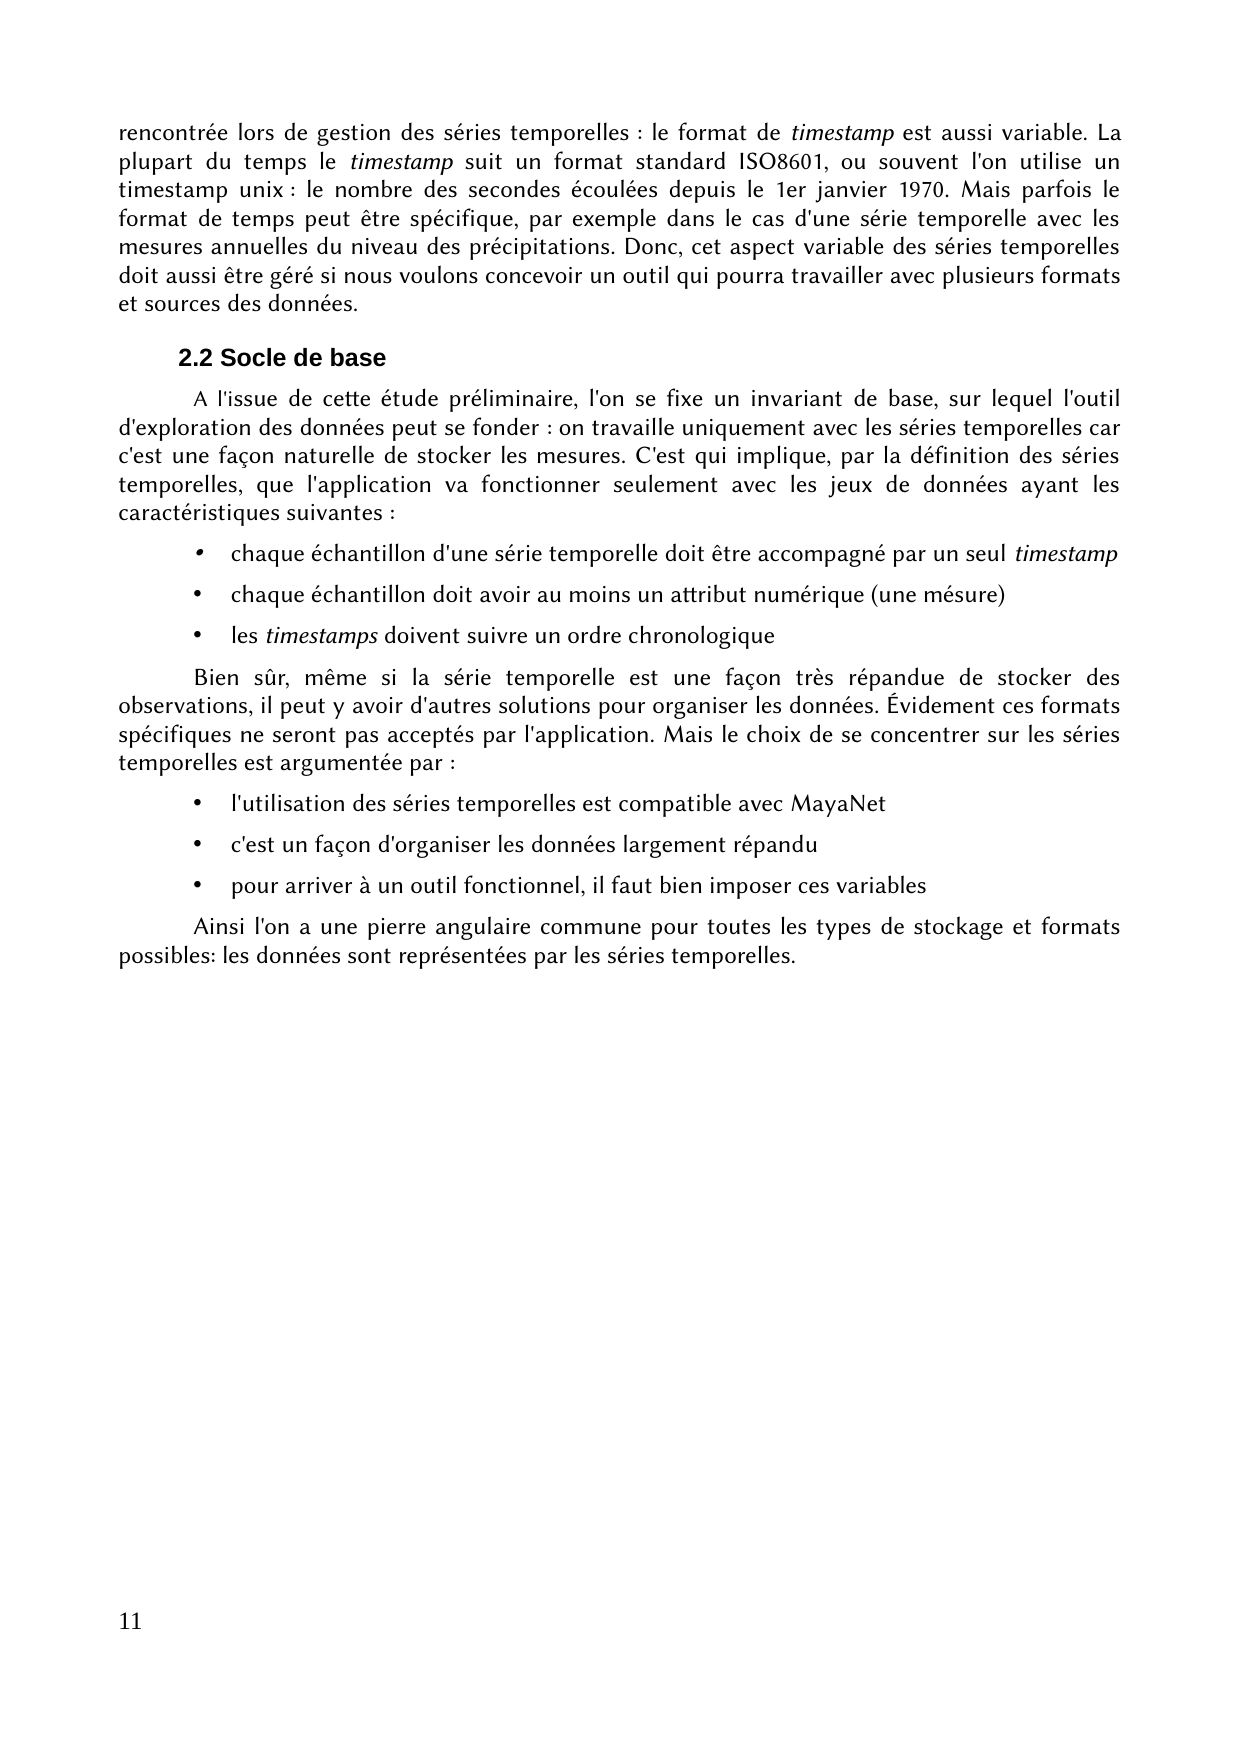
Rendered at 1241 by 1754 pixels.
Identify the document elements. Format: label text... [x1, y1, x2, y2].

list pour arriver à un outil fonctionnel, il faut bien imposer ces variables [193, 871, 1122, 900]
list l'utilisation des séries temporelles est compatible avec MayaNet [193, 789, 1122, 818]
text A l'issue de cette étude préliminaire, l'on se fixe un invariant de base, sur lequel l'outil d'exploration des données peut se fonder : on travaille uniquement avec les séries temporelles car c'est une façon naturelle de stocker les mesures. C'est qui implique, par la définition des séries temporelles, que l'application va fonctionner seulement avec les jeux de données ayant les caractéristiques suivantes : [118, 384, 1122, 527]
subtitle Socle de base [118, 343, 1122, 372]
list c'est un façon d'organiser les données largement répandu [193, 830, 1122, 859]
text Ainsi l'on a une pierre angulaire commune pour toutes les types de stockage et formats possibles: les données sont représentées par les séries temporelles. [118, 912, 1122, 969]
text rencontrée lors de gestion des séries temporelles : le format de timestamp est aussi variable. La plupart du temps le timestamp suit un format standard ISO8601, ou souvent l'on utilise un timestamp unix : le nombre des secondes écoulées depuis le 1er janvier 1970. Mais parfois le format de temps peut être spécifique, par exemple dans le cas d'une série temporelle avec les mesures annuelles du niveau des précipitations. Donc, cet aspect variable des séries temporelles doit aussi être géré si nous voulons concevoir un outil qui pourra travailler avec plusieurs formats et sources des données. [118, 118, 1122, 318]
list chaque échantillon doit avoir au moins un attribut numérique (une mésure) [193, 580, 1122, 609]
list chaque échantillon d'une série temporelle doit être accompagné par un seul timestamp [193, 539, 1122, 568]
list les timestamps doivent suivre un ordre chronologique [193, 621, 1122, 650]
text Bien sûr, même si la série temporelle est une façon très répandue de stocker des observations, il peut y avoir d'autres solutions pour organiser les données. Évidement ces formats spécifiques ne seront pas acceptés par l'application. Mais le choix de se concentrer sur les séries temporelles est argumentée par : [118, 662, 1122, 777]
